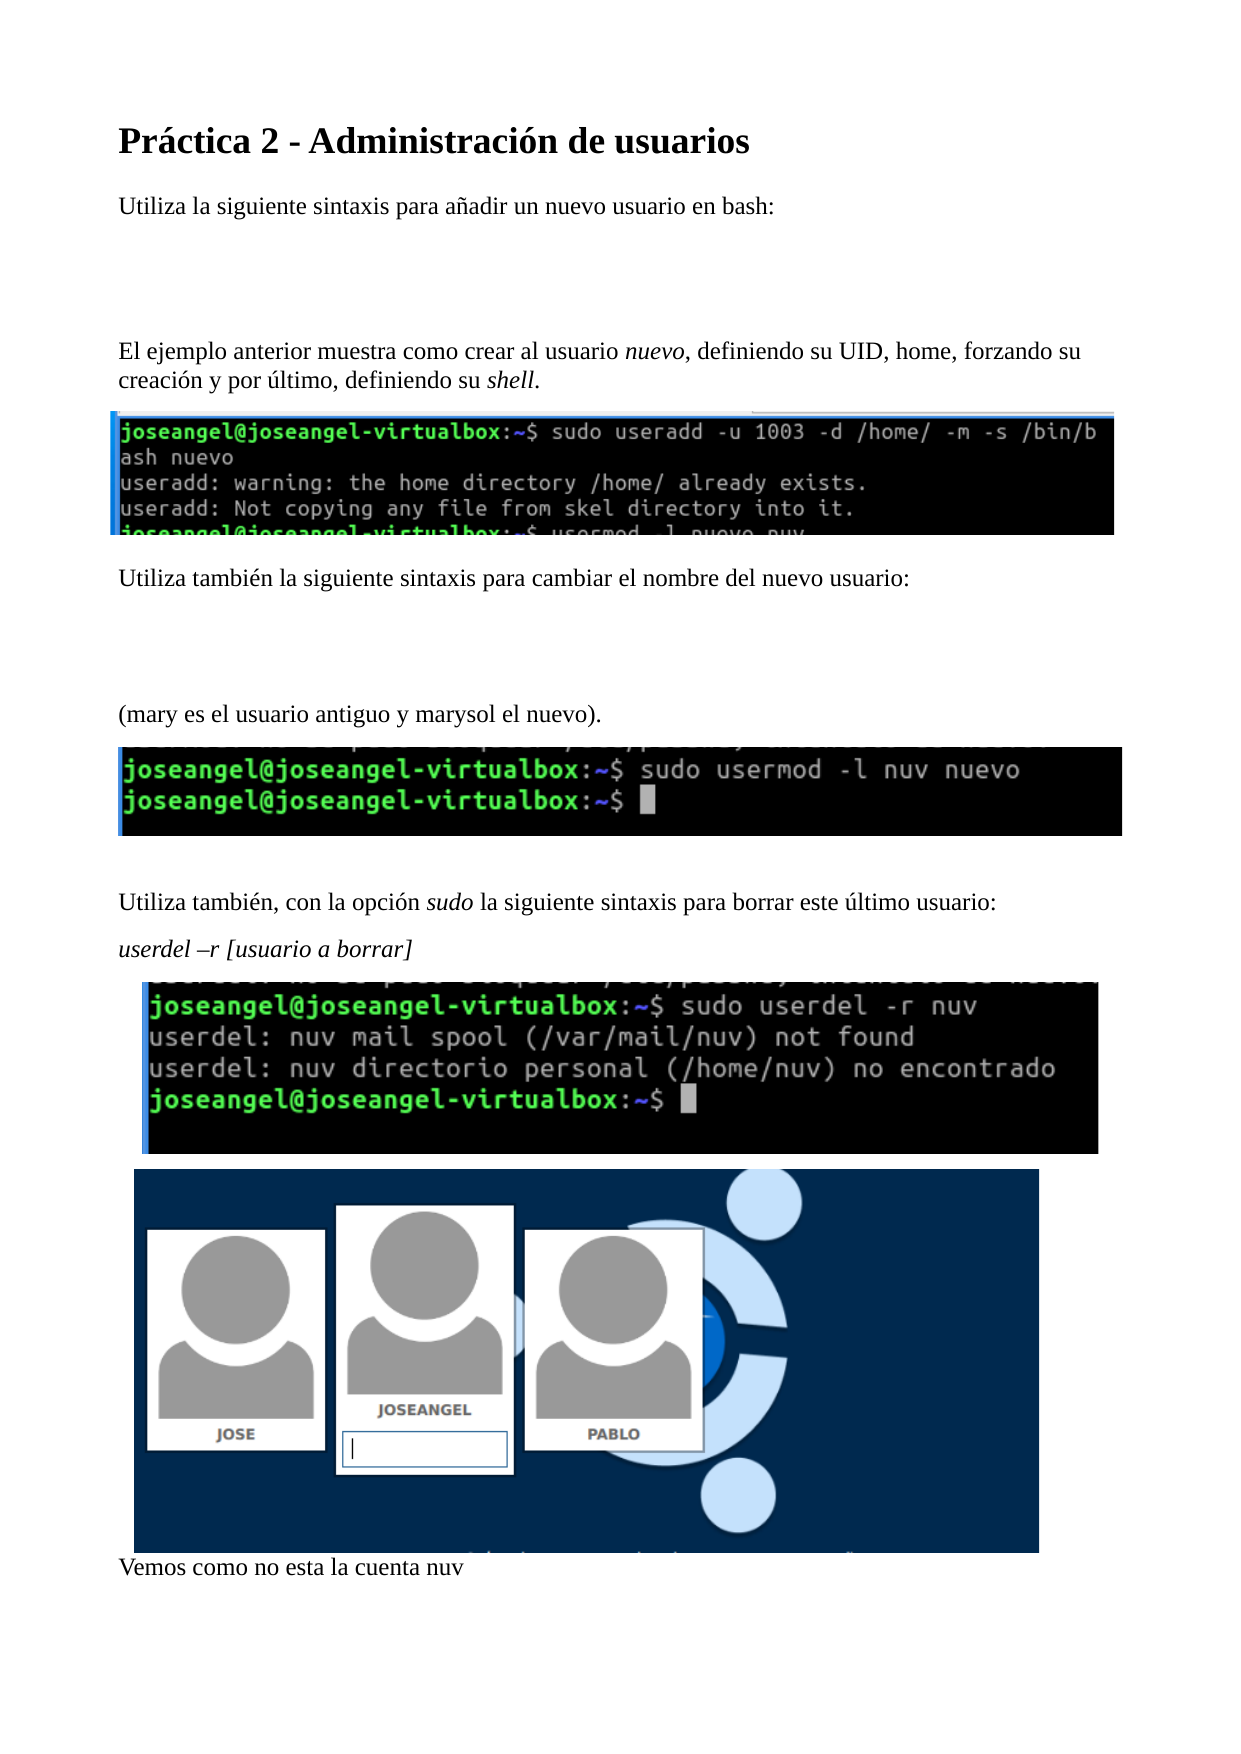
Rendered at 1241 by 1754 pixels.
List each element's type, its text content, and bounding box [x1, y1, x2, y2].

subtitle Práctica 2 - Administración de usuarios [118, 118, 1122, 161]
picture [110, 411, 1115, 535]
text Utiliza la siguiente sintaxis para añadir un nuevo usuario en bash: El ejemplo anterior muestra como crear al usuario nuevo, definiendo su UID, home, forzando su creación y por último, definiendo su shell. Utiliza también la siguiente sintaxis para cambiar el nombre del nuevo usuario: [118, 191, 1122, 592]
picture [142, 982, 1099, 1154]
picture [118, 747, 1123, 836]
picture [134, 1169, 1040, 1553]
text Vemos como no esta la cuenta nuv [118, 982, 1122, 1581]
text userdel –r [usuario a borrar] [118, 934, 1122, 963]
text (mary es el usuario antiguo y marysol el nuevo). [118, 699, 1122, 728]
text Utiliza también, con la opción sudo la siguiente sintaxis para borrar este último usuario: [118, 887, 1122, 916]
